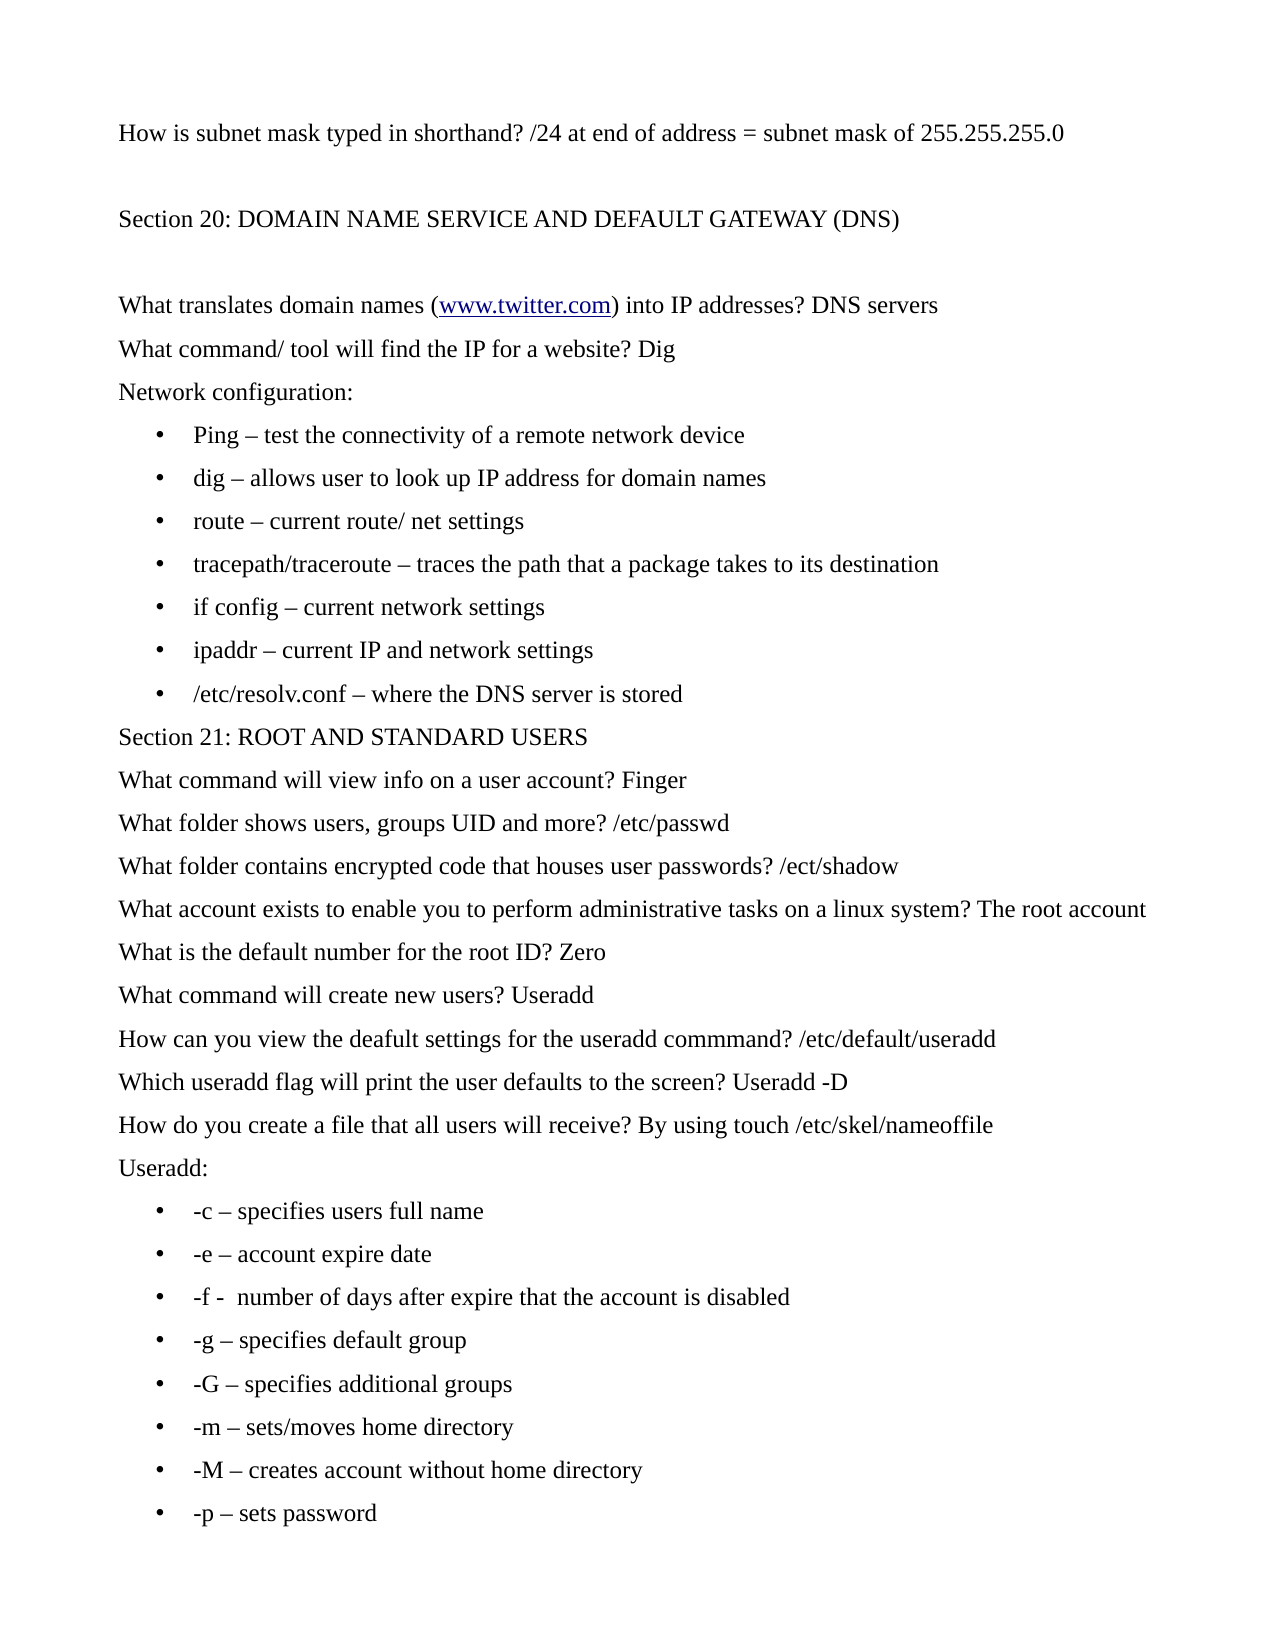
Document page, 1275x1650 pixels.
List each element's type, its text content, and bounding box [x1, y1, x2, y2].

list ipaddr – current IP and network settings [156, 636, 1157, 664]
list tracepath/traceroute – traces the path that a package takes to its destination [156, 549, 1157, 578]
text What folder shows users, groups UID and more? /etc/passwd [118, 808, 1157, 837]
list -f - number of days after expire that the account is disabled [156, 1282, 1157, 1311]
text How can you view the deafult settings for the useradd commmand? /etc/default/useradd [118, 1024, 1157, 1052]
text What command will view info on a user account? Finger [118, 765, 1157, 794]
list -g – specifies default group [156, 1326, 1157, 1354]
text How is subnet mask typed in shorthand? /24 at end of address = subnet mask of 255.255.255.0 [118, 118, 1157, 147]
list -M – creates account without home directory [156, 1455, 1157, 1484]
list -G – specifies additional groups [156, 1369, 1157, 1397]
text What command will create new users? Useradd [118, 981, 1157, 1009]
text Network configuration: [118, 377, 1157, 406]
list Ping – test the connectivity of a remote network device [156, 420, 1157, 449]
list -m – sets/moves home directory [156, 1412, 1157, 1441]
text What command/ tool will find the IP for a website? Dig [118, 334, 1157, 362]
list route – current route/ net settings [156, 506, 1157, 535]
list -e – account expire date [156, 1239, 1157, 1268]
list if config – current network settings [156, 592, 1157, 621]
text What folder contains encrypted code that houses user passwords? /ect/shadow [118, 851, 1157, 880]
text How do you create a file that all users will receive? By using touch /etc/skel/nameoffile [118, 1110, 1157, 1139]
list /etc/resolv.conf – where the DNS server is stored [156, 679, 1157, 707]
text What translates domain names (www.twitter.com) into IP addresses? DNS servers [118, 291, 1157, 319]
text What account exists to enable you to perform administrative tasks on a linux system? The root account [118, 894, 1157, 923]
text Useradd: [118, 1153, 1157, 1182]
list -c – specifies users full name [156, 1196, 1157, 1225]
text Which useradd flag will print the user defaults to the screen? Useradd -D [118, 1067, 1157, 1096]
list dig – allows user to look up IP address for domain names [156, 463, 1157, 492]
list -p – sets password [156, 1498, 1157, 1527]
text Section 21: ROOT AND STANDARD USERS [118, 722, 1157, 751]
text Section 20: DOMAIN NAME SERVICE AND DEFAULT GATEWAY (DNS) [118, 204, 1157, 233]
text What is the default number for the root ID? Zero [118, 937, 1157, 966]
